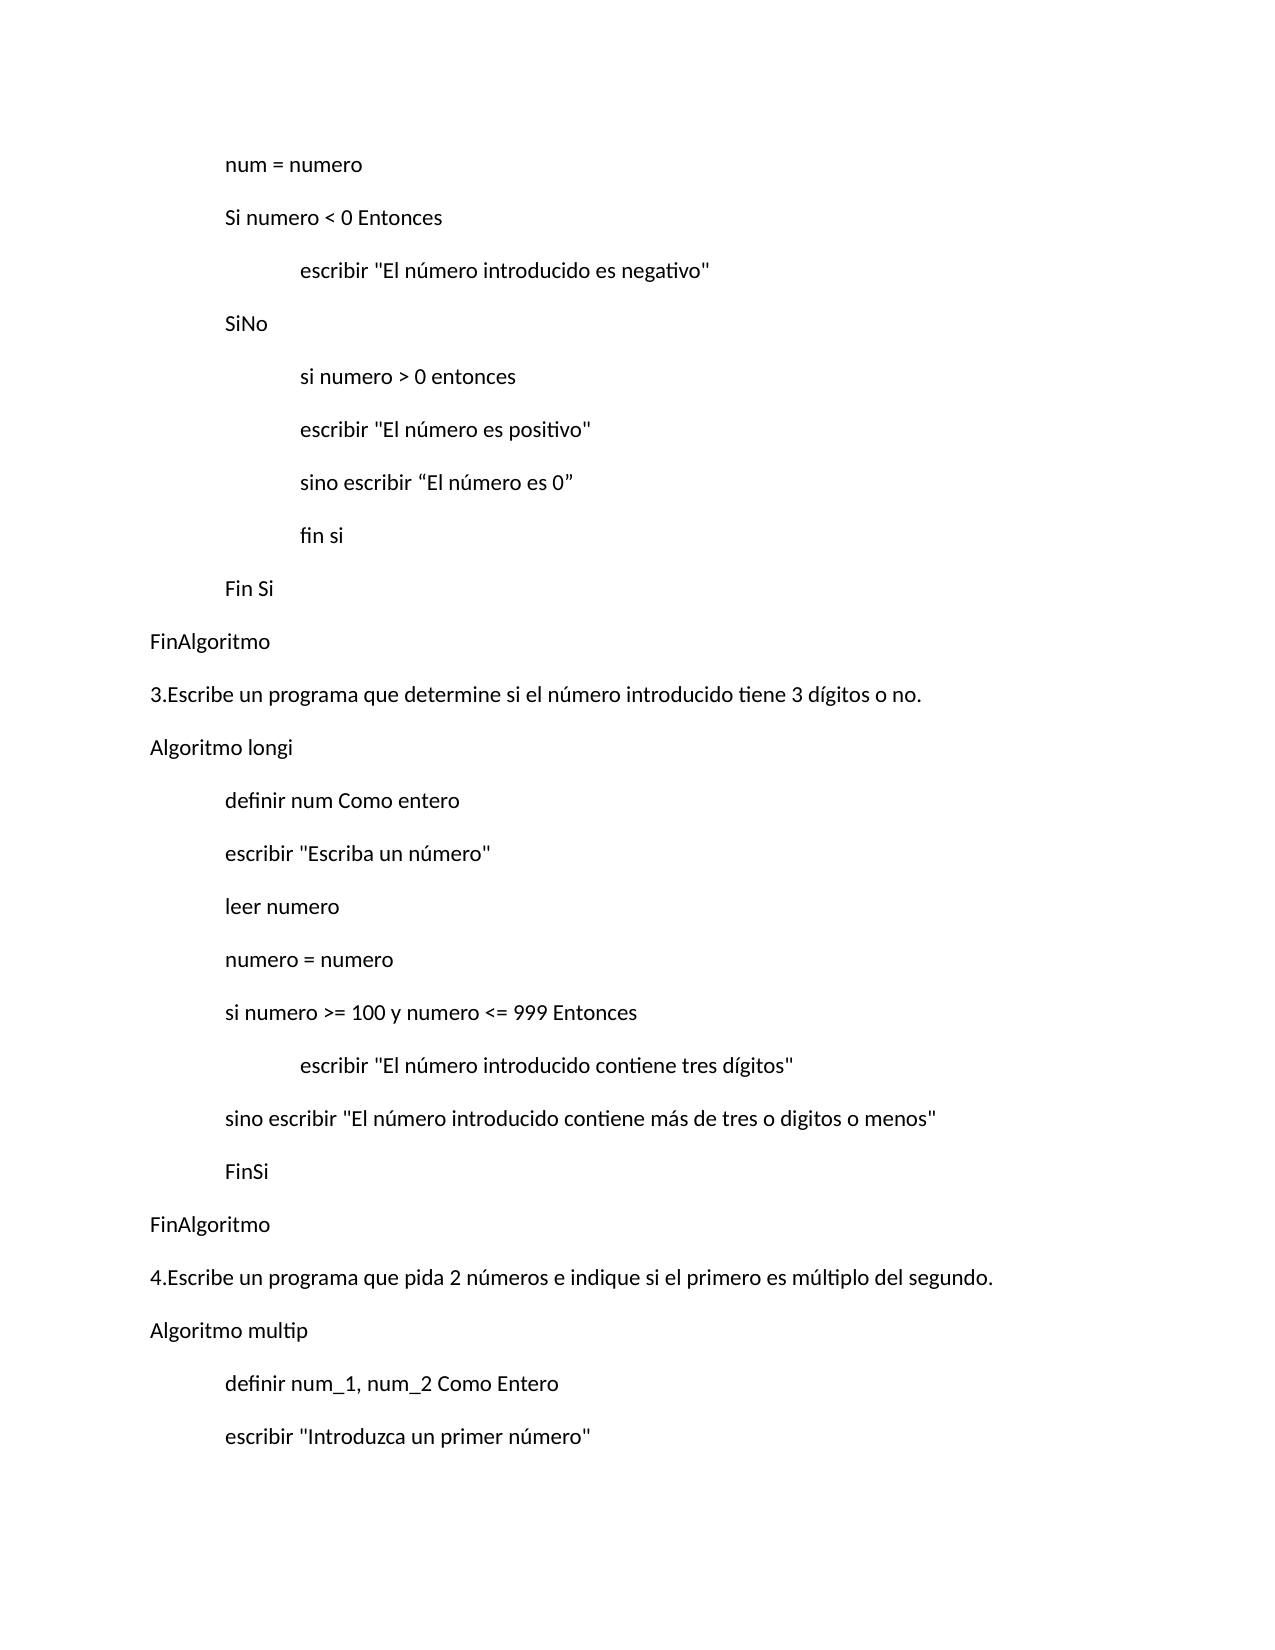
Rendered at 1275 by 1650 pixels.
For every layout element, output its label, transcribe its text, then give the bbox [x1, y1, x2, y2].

text 3.Escribe un programa que determine si el número introducido tiene 3 dígitos o no. [150, 680, 1125, 708]
text escribir "Introduzca un primer número" [150, 1422, 1125, 1451]
text Si numero < 0 Entonces [150, 203, 1125, 231]
text 4.Escribe un programa que pida 2 números e indique si el primero es múltiplo del segundo. [150, 1263, 1125, 1291]
text FinSi [150, 1157, 1125, 1185]
text escribir "El número introducido es negativo" [150, 256, 1125, 284]
text FinAlgoritmo [150, 1210, 1125, 1238]
text SiNo [150, 309, 1125, 337]
text sino escribir "El número introducido contiene más de tres o digitos o menos" [150, 1104, 1125, 1132]
text si numero > 0 entonces [150, 362, 1125, 390]
text Fin Si [150, 574, 1125, 602]
text Algoritmo multip [150, 1316, 1125, 1344]
text escribir "El número introducido contiene tres dígitos" [150, 1051, 1125, 1079]
text definir num Como entero [150, 786, 1125, 814]
text escribir "El número es positivo" [150, 415, 1125, 443]
text Algoritmo longi [150, 733, 1125, 761]
text escribir "Escriba un número" [150, 839, 1125, 867]
text numero = numero [150, 945, 1125, 973]
text leer numero [150, 892, 1125, 920]
text sino escribir “El número es 0” [150, 468, 1125, 496]
text fin si [150, 521, 1125, 549]
text FinAlgoritmo [150, 627, 1125, 655]
text si numero >= 100 y numero <= 999 Entonces [150, 998, 1125, 1026]
text num = numero [150, 150, 1125, 178]
text definir num_1, num_2 Como Entero [150, 1369, 1125, 1397]
